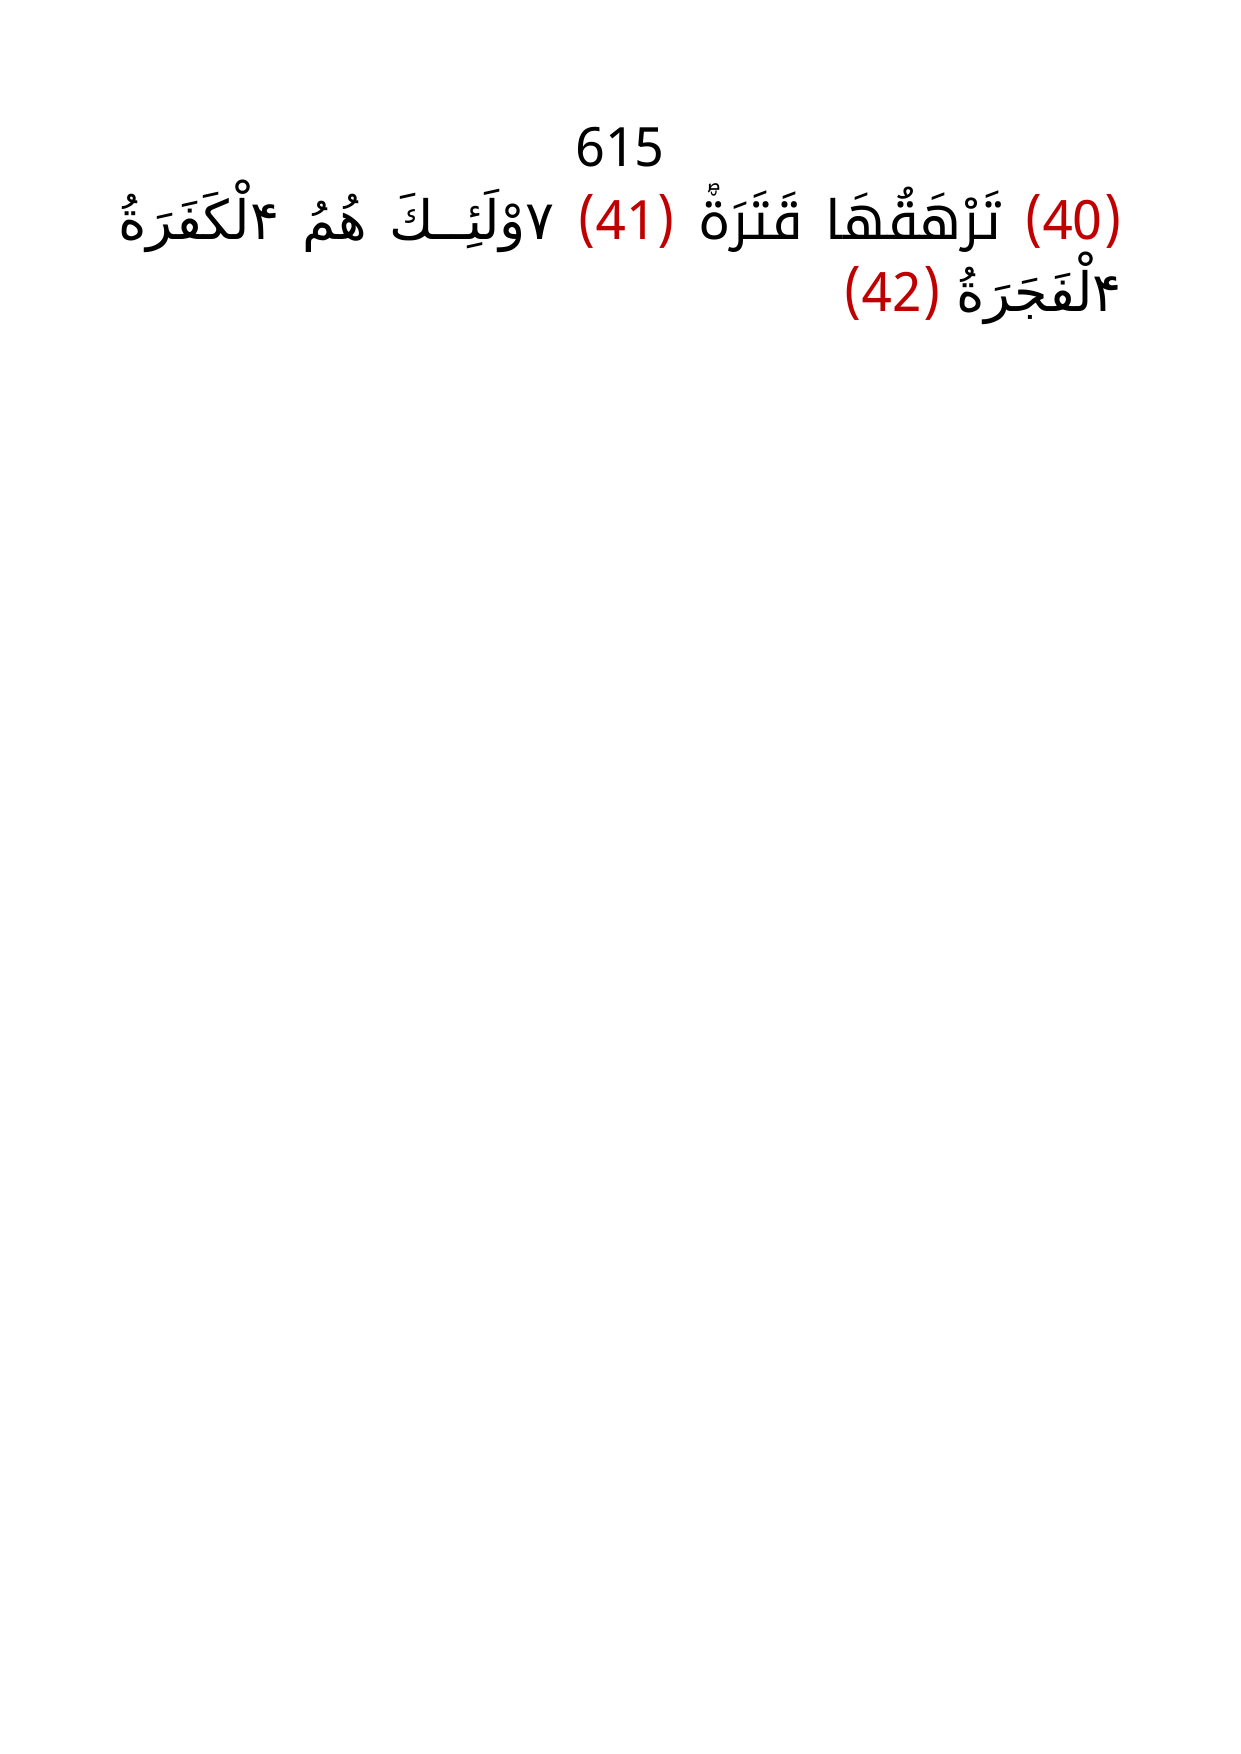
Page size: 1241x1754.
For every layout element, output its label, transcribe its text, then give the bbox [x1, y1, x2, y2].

text (40) تَرْهَقُهَا قَتَرَة٘ؐ (41) ۷وْلَئِــكَ هُمُ ۴لْكَفَرَةُ ۴لْفَجَرَةُ (42) [118, 189, 1122, 333]
text 615 [118, 118, 1122, 189]
